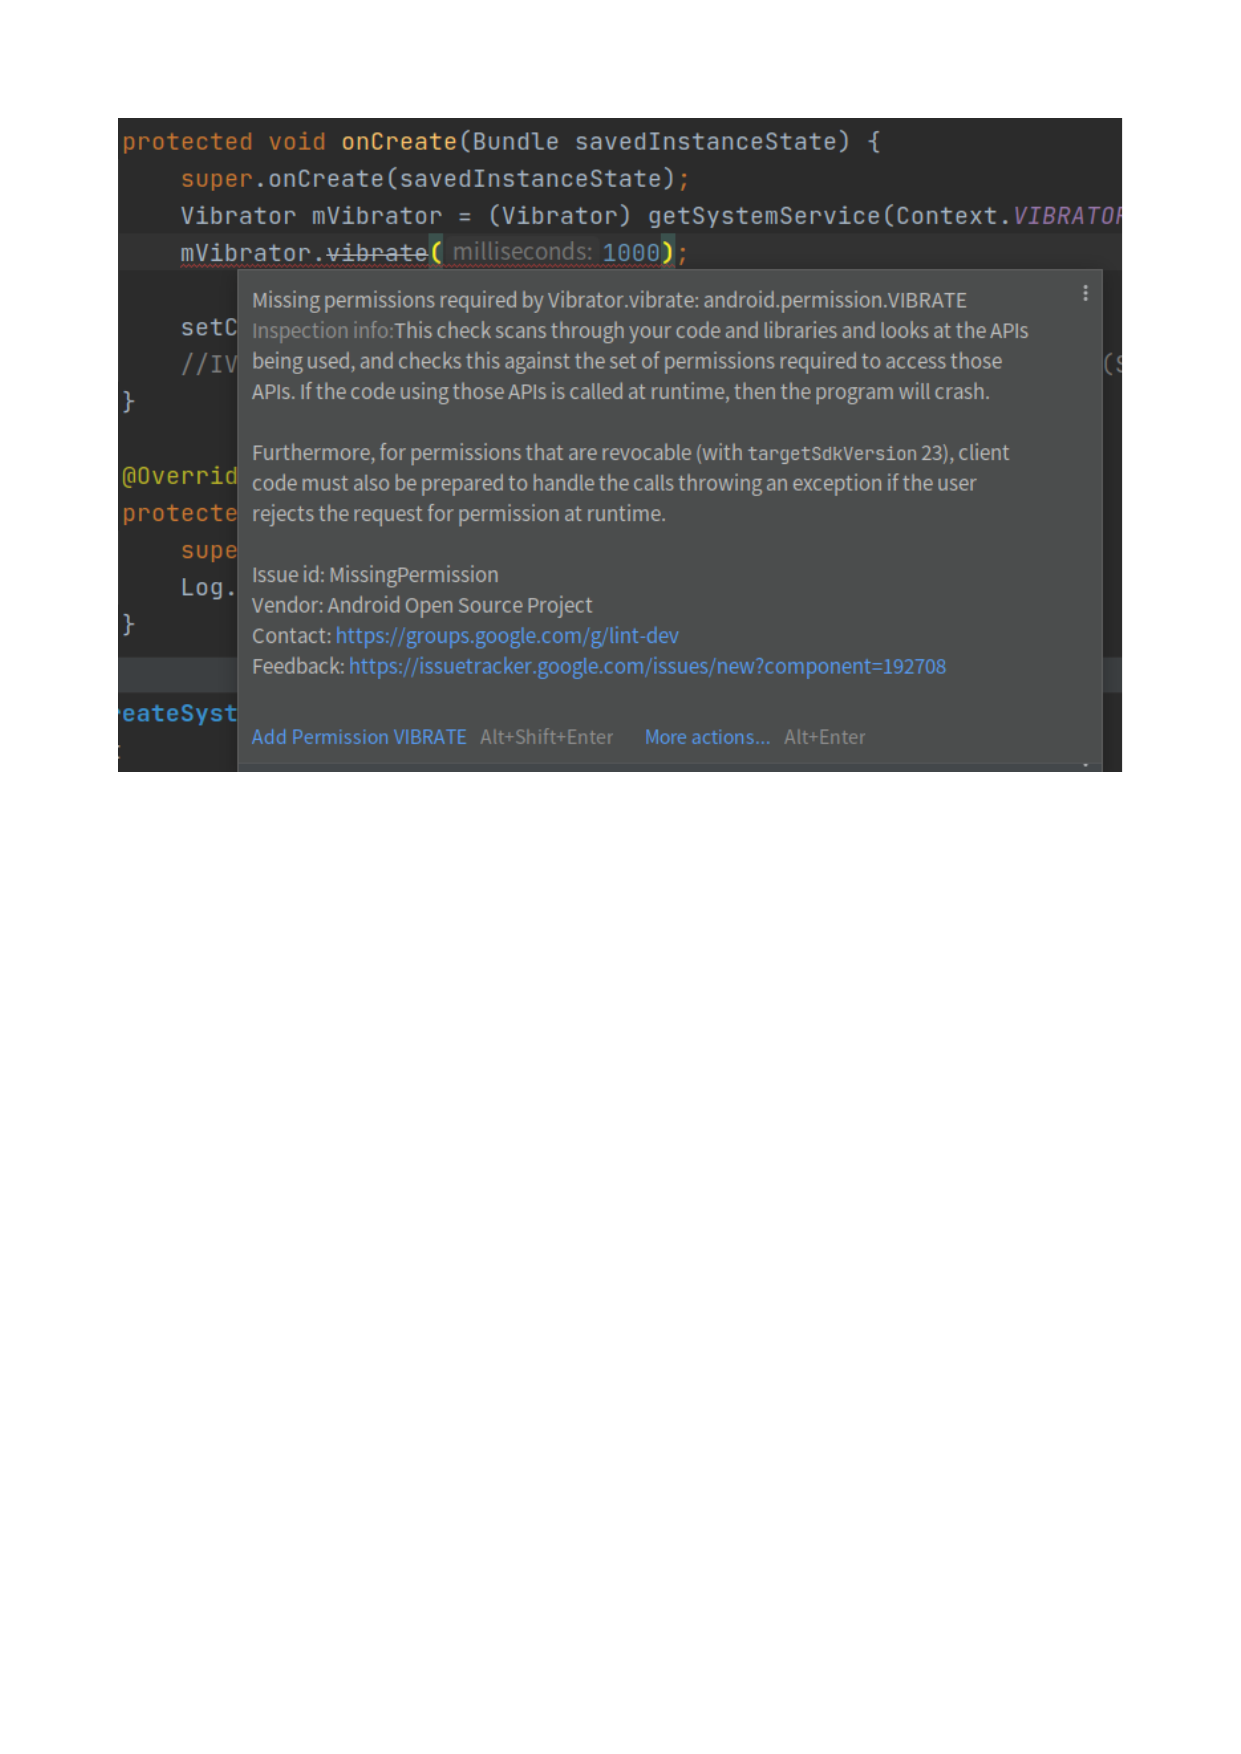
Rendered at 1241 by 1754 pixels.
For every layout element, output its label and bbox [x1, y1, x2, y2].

picture [118, 118, 1123, 772]
